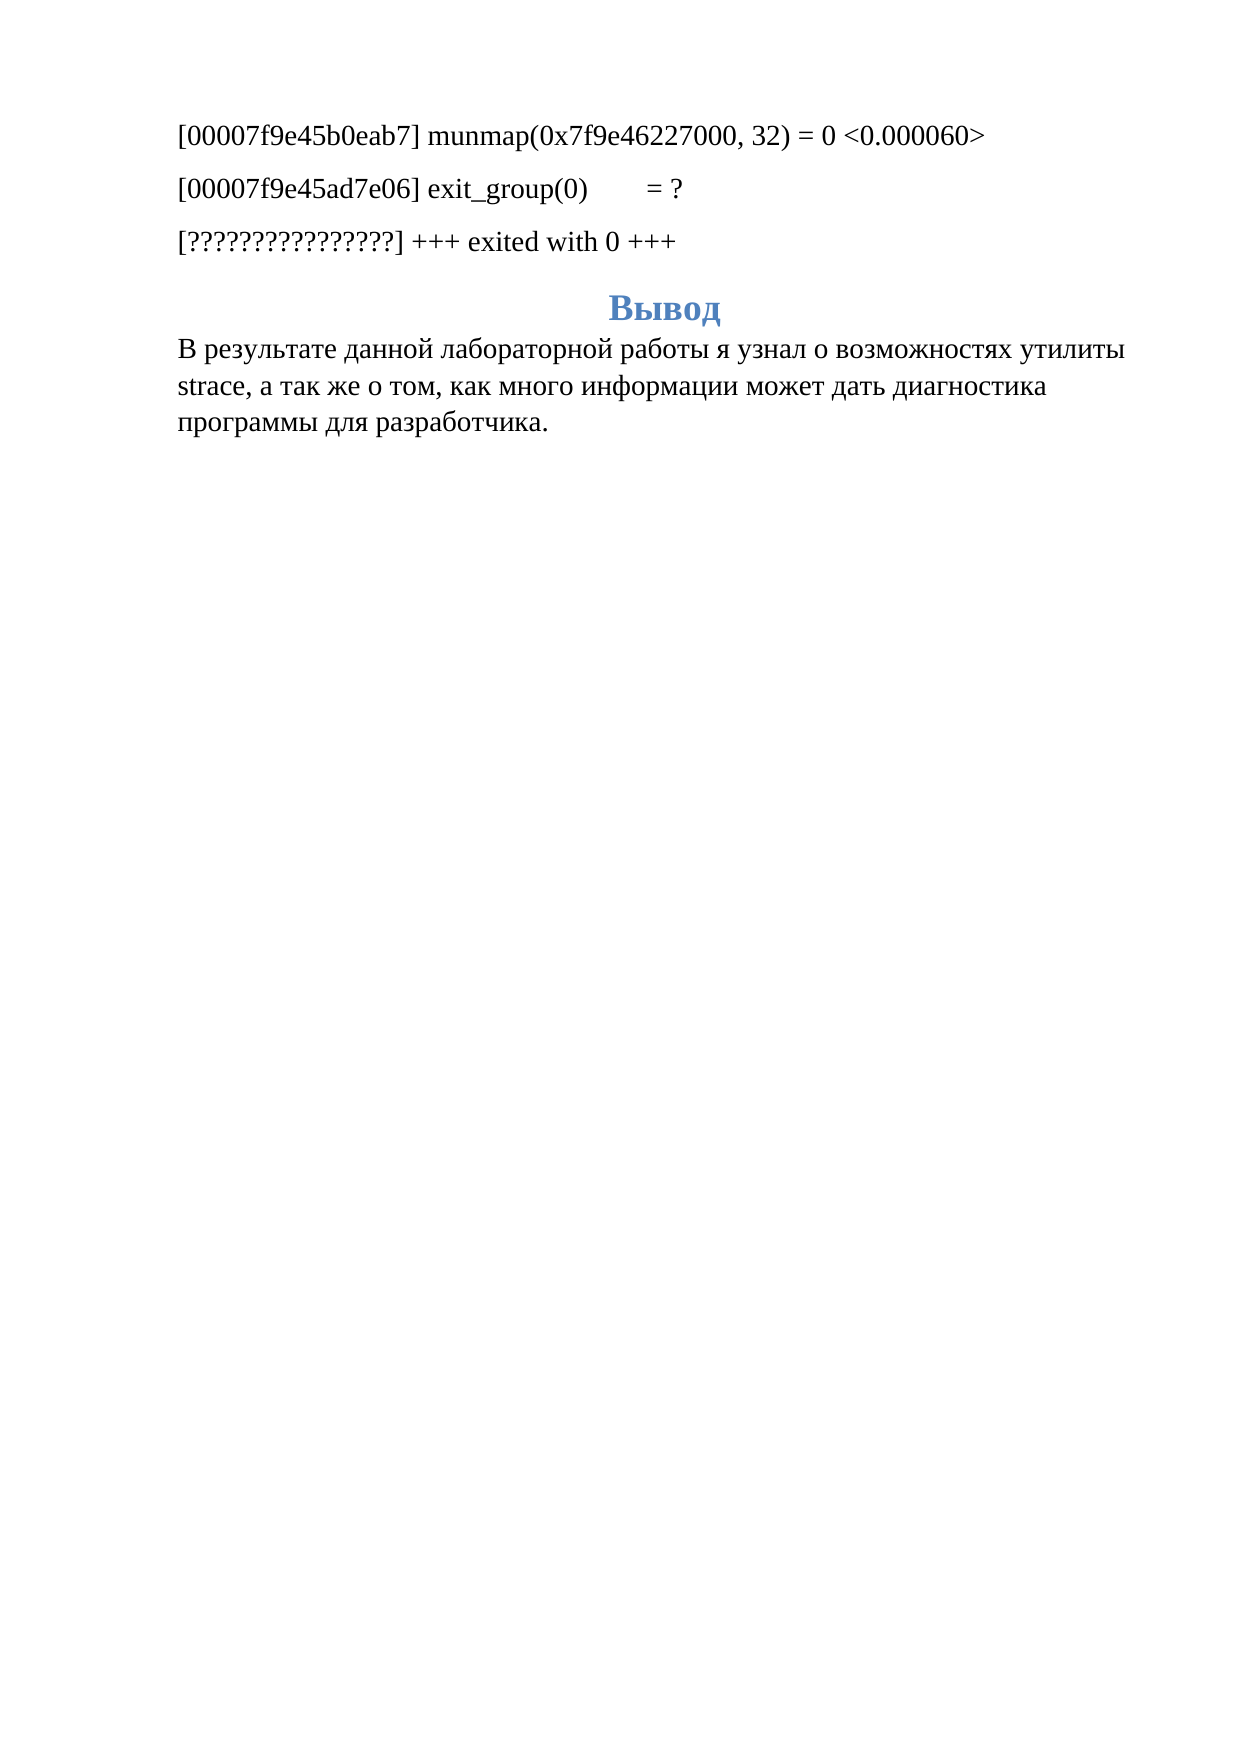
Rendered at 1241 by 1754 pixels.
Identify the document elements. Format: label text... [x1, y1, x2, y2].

text [00007f9e45b0eab7] munmap(0x7f9e46227000, 32) = 0 <0.000060> [177, 118, 1152, 152]
text [00007f9e45ad7e06] exit_group(0) = ? [177, 171, 1152, 204]
subtitle Вывод [177, 285, 1152, 328]
text [????????????????] +++ exited with 0 +++ [177, 224, 1152, 257]
text В результате данной лабораторной работы я узнал о возможностях утилиты strace, а так же о том, как много информации может дать диагностика программы для разработчика. [177, 331, 1152, 437]
